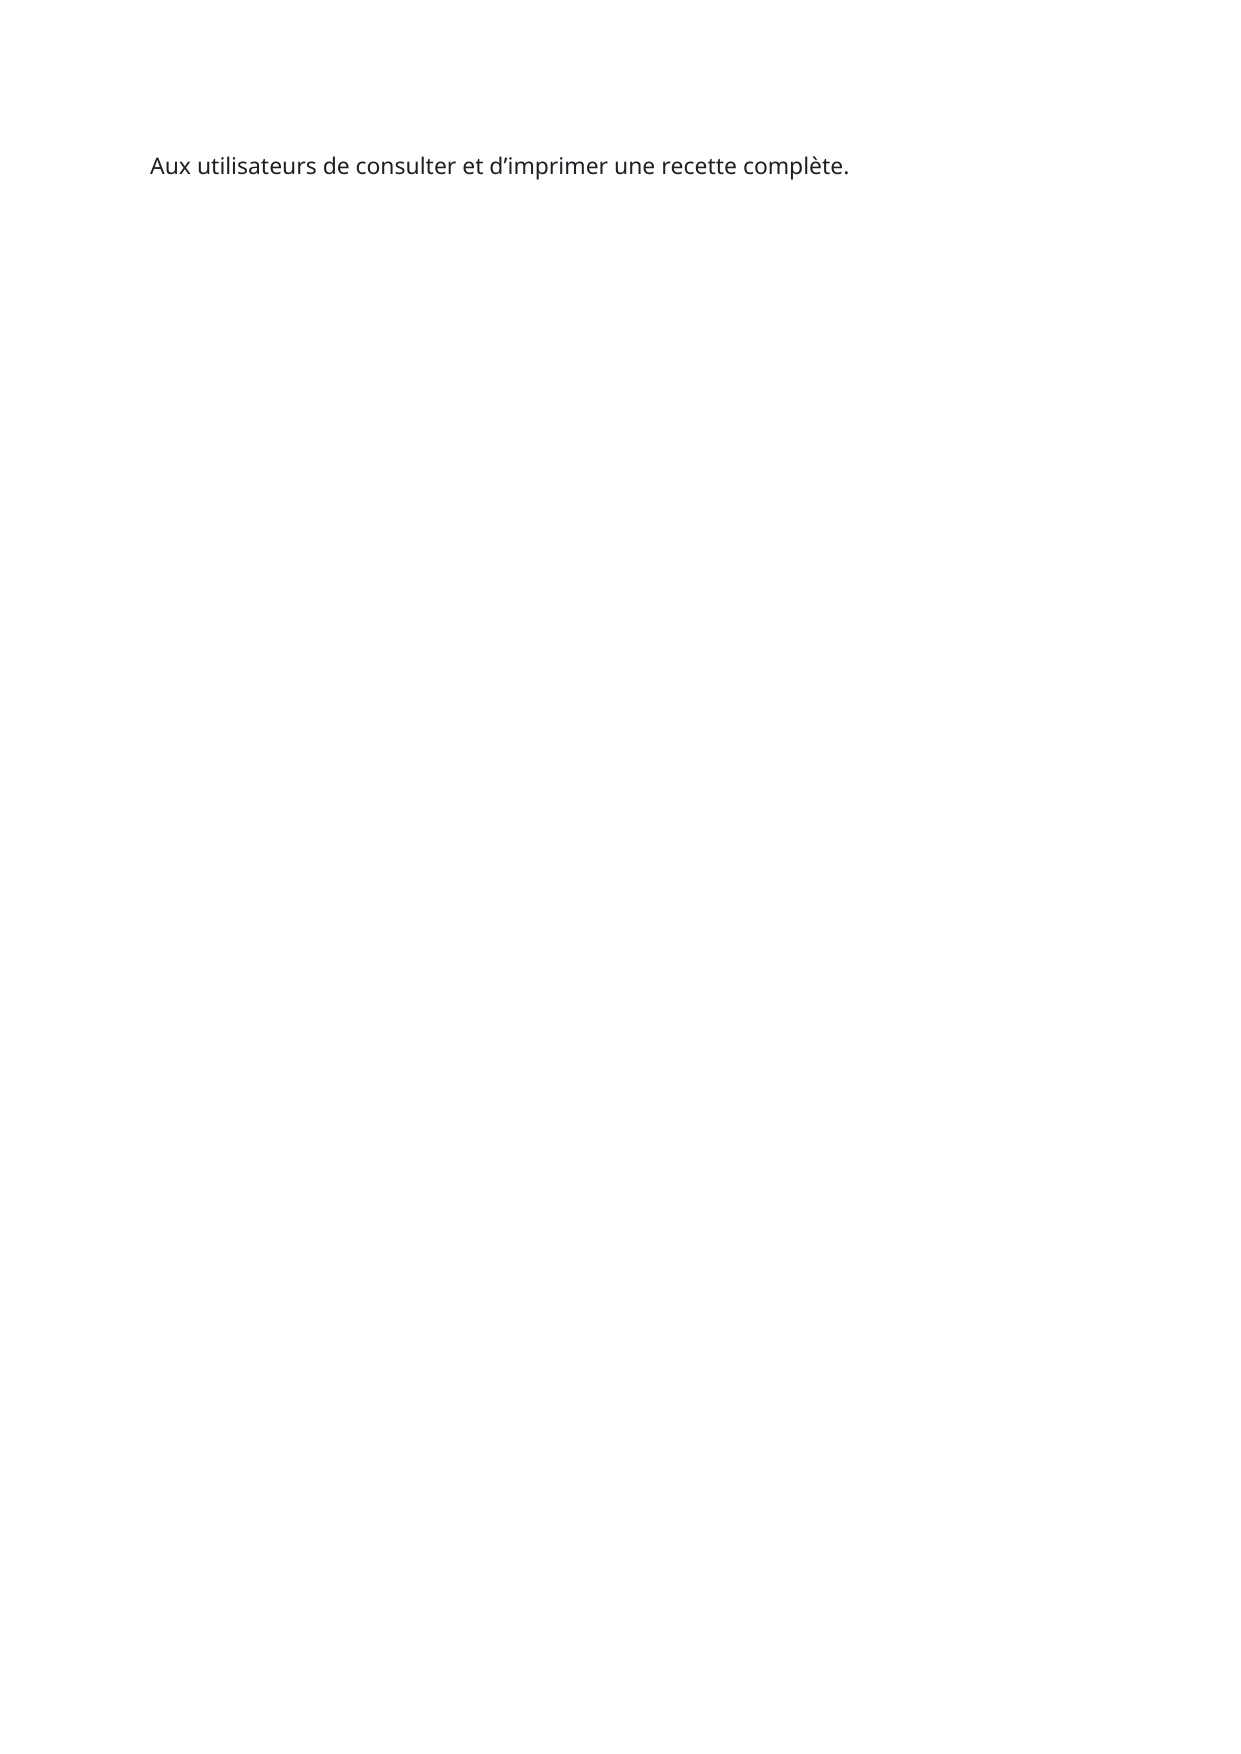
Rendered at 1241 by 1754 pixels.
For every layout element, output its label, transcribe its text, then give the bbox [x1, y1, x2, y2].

text Aux utilisateurs de consulter et d’imprimer une recette complète. [150, 150, 1090, 181]
